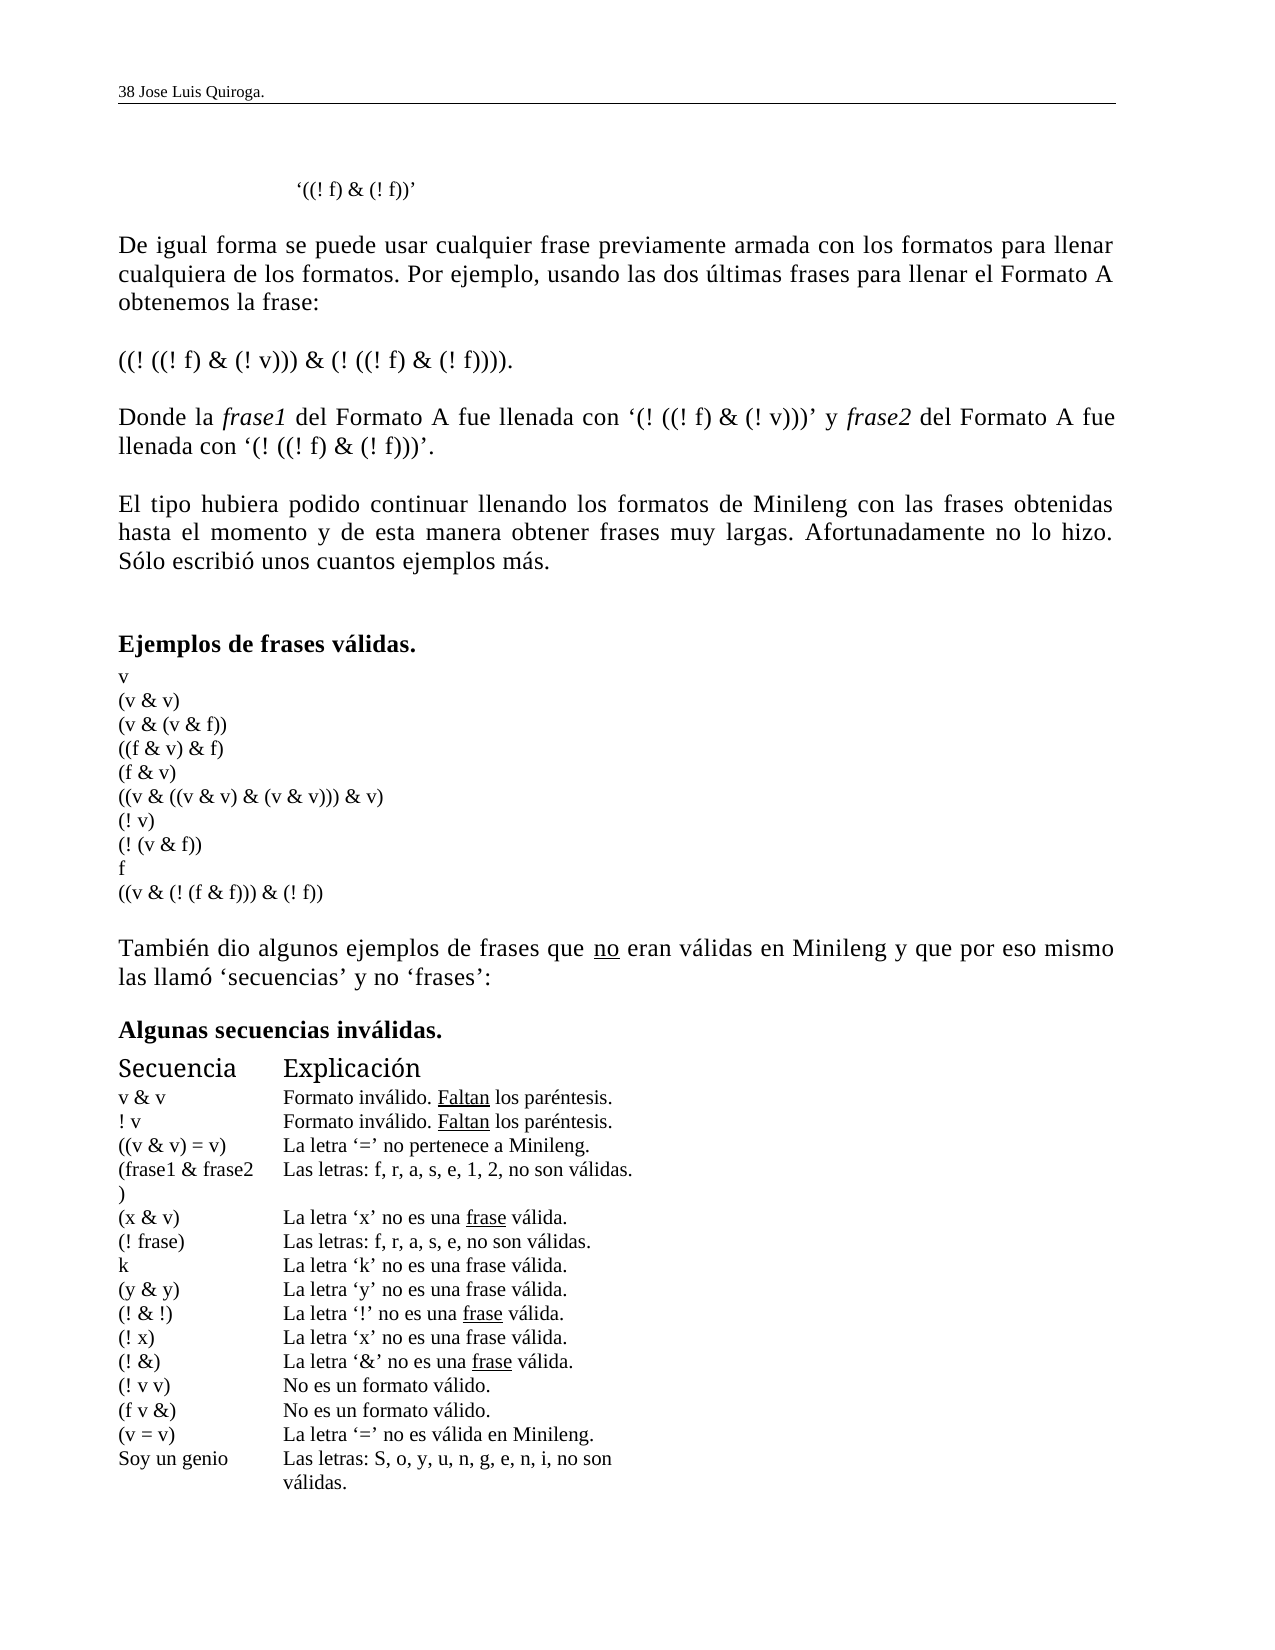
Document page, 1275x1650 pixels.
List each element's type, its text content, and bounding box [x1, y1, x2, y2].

table_cell (! & !) [107, 1301, 272, 1325]
table_cell (x & v) [107, 1205, 272, 1229]
table_cell Soy un genio [107, 1446, 272, 1494]
text ((v & (! (f & f))) & (! f)) [118, 880, 1116, 904]
text De igual forma se puede usar cualquier frase previamente armada con los formatos para llenar cualquiera de los formatos. Por ejemplo, usando las dos últimas frases para llenar el Formato A obtenemos la frase: [118, 230, 1116, 316]
text (! (v & f)) [118, 832, 1116, 856]
table_cell La letra ‘x’ no es una frase válida. [272, 1205, 677, 1229]
table_cell ((v & v) = v) [107, 1133, 272, 1157]
text (v & v) [118, 688, 1116, 712]
table_cell (frase1 & frase2) [107, 1157, 272, 1205]
table_cell No es un formato válido. [272, 1374, 677, 1397]
table_cell ! v [107, 1109, 272, 1133]
table_cell La letra ‘!’ no es una frase válida. [272, 1301, 677, 1325]
table_cell k [107, 1253, 272, 1277]
table_cell (! frase) [107, 1229, 272, 1253]
table_cell (f v &) [107, 1398, 272, 1422]
table_cell (y & y) [107, 1277, 272, 1301]
text v [118, 664, 1116, 688]
table_cell La letra ‘y’ no es una frase válida. [272, 1277, 677, 1301]
table_cell No es un formato válido. [272, 1398, 677, 1422]
table_cell Las letras: S, o, y, u, n, g, e, n, i, no son válidas. [272, 1446, 677, 1494]
subtitle Ejemplos de frases válidas. [118, 629, 1116, 657]
text También dio algunos ejemplos de frases que no eran válidas en Minileng y que por eso mismo las llamó ‘secuencias’ y no ‘frases’: [118, 933, 1116, 991]
text (f & v) [118, 760, 1116, 784]
table_cell (! &) [107, 1349, 272, 1373]
table_cell La letra ‘&’ no es una frase válida. [272, 1349, 677, 1373]
table_cell La letra ‘x’ no es una frase válida. [272, 1325, 677, 1349]
table_cell Formato inválido. Faltan los paréntesis. [272, 1085, 677, 1109]
table_cell v & v [107, 1085, 272, 1109]
table_cell Las letras: f, r, a, s, e, no son válidas. [272, 1229, 677, 1253]
subtitle Algunas secuencias inválidas. [118, 1016, 1116, 1044]
table_cell (v = v) [107, 1422, 272, 1446]
text (v & (v & f)) [118, 712, 1116, 736]
table_cell (! x) [107, 1325, 272, 1349]
text Donde la frase1 del Formato A fue llenada con ‘(! ((! f) & (! v)))’ y frase2 del Formato A fue llenada con ‘(! ((! f) & (! f)))’. [118, 402, 1116, 460]
table_cell La letra ‘k’ no es una frase válida. [272, 1253, 677, 1277]
table_cell La letra ‘=’ no es válida en Minileng. [272, 1422, 677, 1446]
text El tipo hubiera podido continuar llenando los formatos de Minileng con las frases obtenidas hasta el momento y de esta manera obtener frases muy largas. Afortunadamente no lo hizo. Sólo escribió unos cuantos ejemplos más. [118, 489, 1116, 575]
text f [118, 856, 1116, 880]
table_cell La letra ‘=’ no pertenece a Minileng. [272, 1133, 677, 1157]
table_cell [107, 177, 284, 201]
text ((! ((! f) & (! v))) & (! ((! f) & (! f)))). [118, 345, 1116, 374]
table_cell Las letras: f, r, a, s, e, 1, 2, no son válidas. [272, 1157, 677, 1205]
text (! v) [118, 808, 1116, 832]
table_cell (! v v) [107, 1374, 272, 1397]
text ((v & ((v & v) & (v & v))) & v) [118, 784, 1116, 808]
table_cell ‘((! f) & (! f))’ [284, 177, 677, 201]
table_header Explicación [272, 1051, 677, 1085]
table_cell Formato inválido. Faltan los paréntesis. [272, 1109, 677, 1133]
table_header Secuencia [107, 1051, 272, 1085]
text ((f & v) & f) [118, 736, 1116, 760]
